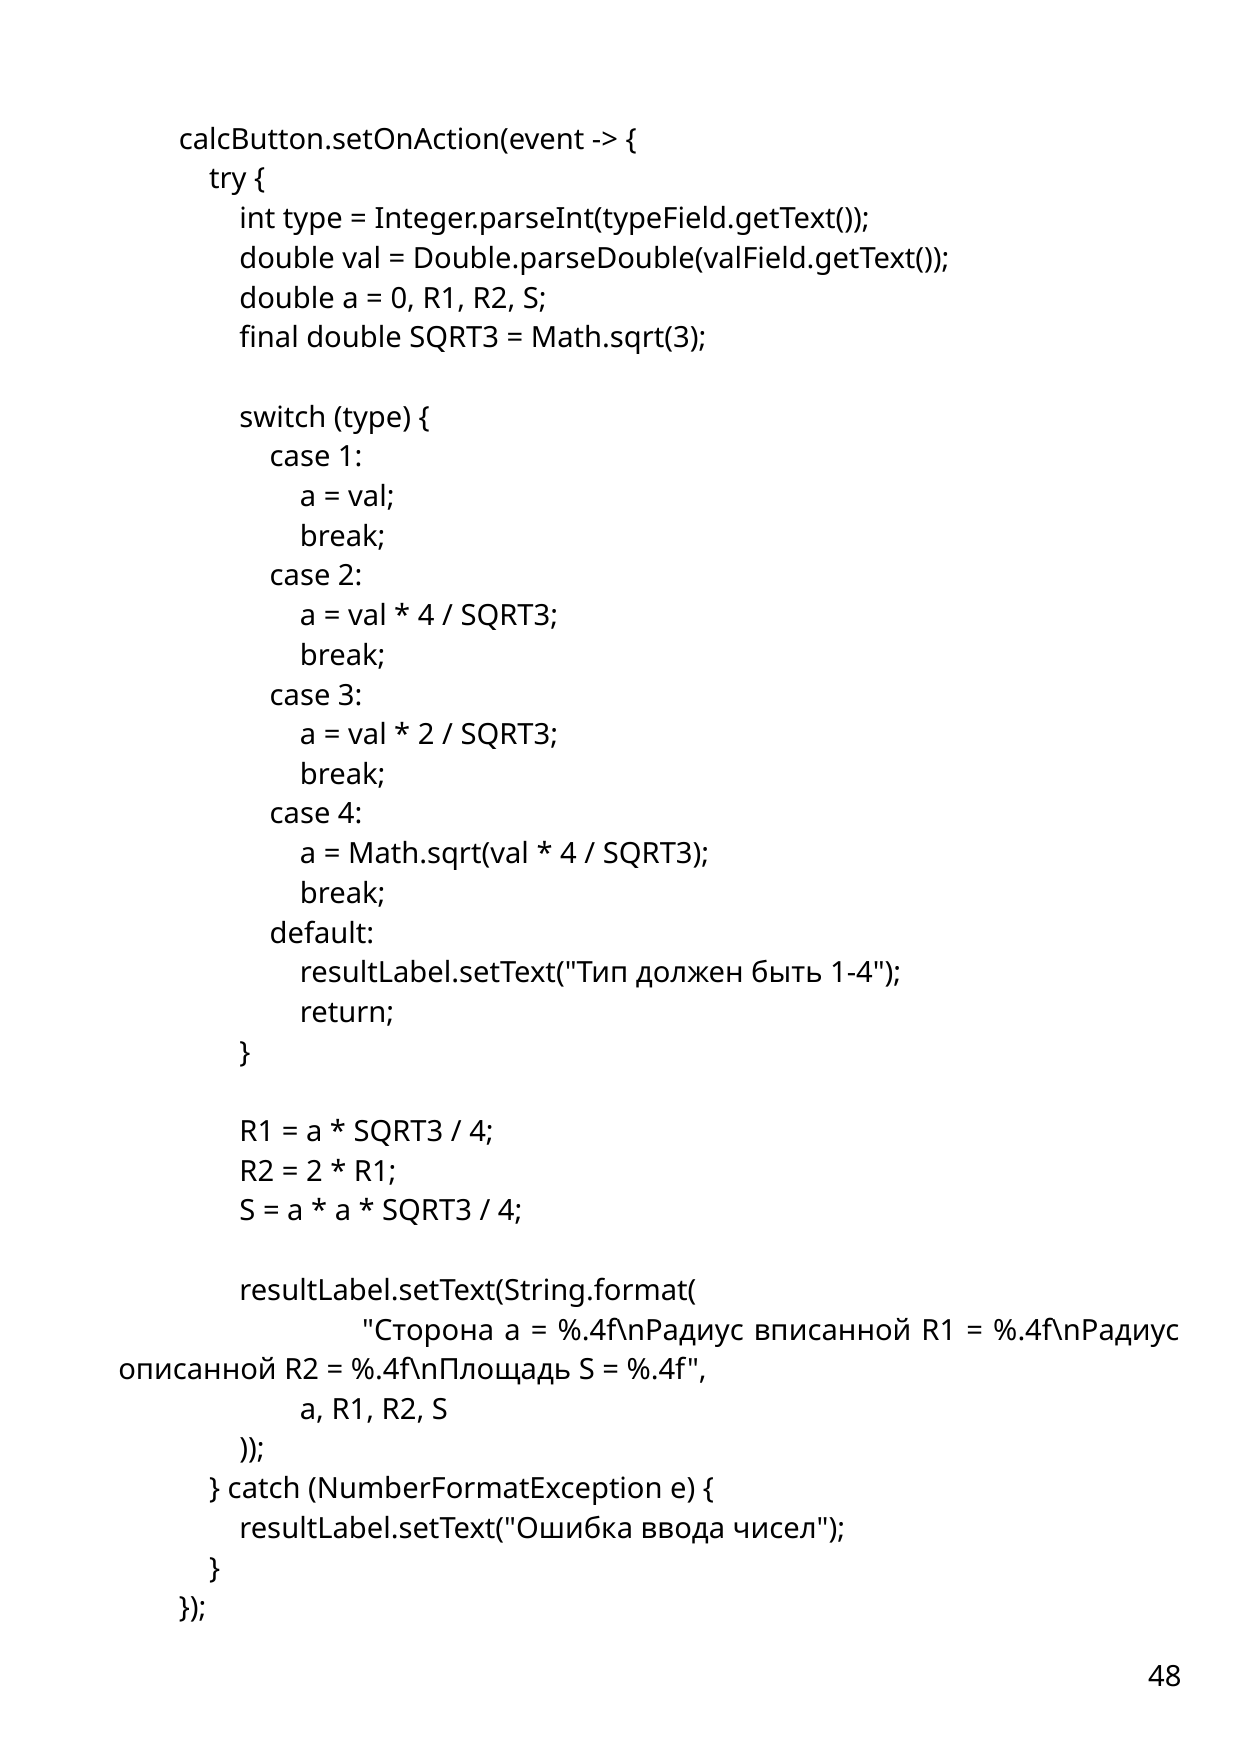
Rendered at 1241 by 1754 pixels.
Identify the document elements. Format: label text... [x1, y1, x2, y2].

text case 2: [118, 555, 1181, 594]
text } [118, 1031, 1181, 1071]
text a = val * 4 / SQRT3; [118, 594, 1181, 634]
text } catch (NumberFormatException e) { [118, 1467, 1181, 1507]
text break; [118, 634, 1181, 674]
text S = a * a * SQRT3 / 4; [118, 1190, 1181, 1229]
text a = val * 2 / SQRT3; [118, 713, 1181, 753]
text R2 = 2 * R1; [118, 1150, 1181, 1190]
text calcButton.setOnAction(event -> { [118, 118, 1181, 158]
text double a = 0, R1, R2, S; [118, 277, 1181, 317]
text try { [118, 158, 1181, 197]
text a = Math.sqrt(val * 4 / SQRT3); [118, 832, 1181, 872]
text } [118, 1547, 1181, 1587]
text )); [118, 1428, 1181, 1467]
text break; [118, 872, 1181, 912]
text case 1: [118, 436, 1181, 475]
text case 3: [118, 674, 1181, 713]
text a = val; [118, 475, 1181, 515]
text break; [118, 753, 1181, 793]
text int type = Integer.parseInt(typeField.getText()); [118, 197, 1181, 237]
text double val = Double.parseDouble(valField.getText()); [118, 237, 1181, 277]
text return; [118, 991, 1181, 1031]
text resultLabel.setText("Тип должен быть 1-4"); [118, 952, 1181, 991]
text "Сторона a = %.4f\nРадиус вписанной R1 = %.4f\nРадиус описанной R2 = %.4f\nПлощадь S = %.4f", [118, 1309, 1181, 1388]
text a, R1, R2, S [118, 1388, 1181, 1428]
text final double SQRT3 = Math.sqrt(3); [118, 317, 1181, 356]
text default: [118, 912, 1181, 952]
text case 4: [118, 793, 1181, 832]
text switch (type) { [118, 396, 1181, 436]
text }); [118, 1587, 1181, 1626]
text R1 = a * SQRT3 / 4; [118, 1110, 1181, 1150]
text resultLabel.setText("Ошибка ввода чисел"); [118, 1507, 1181, 1547]
text resultLabel.setText(String.format( [118, 1269, 1181, 1309]
text break; [118, 515, 1181, 555]
